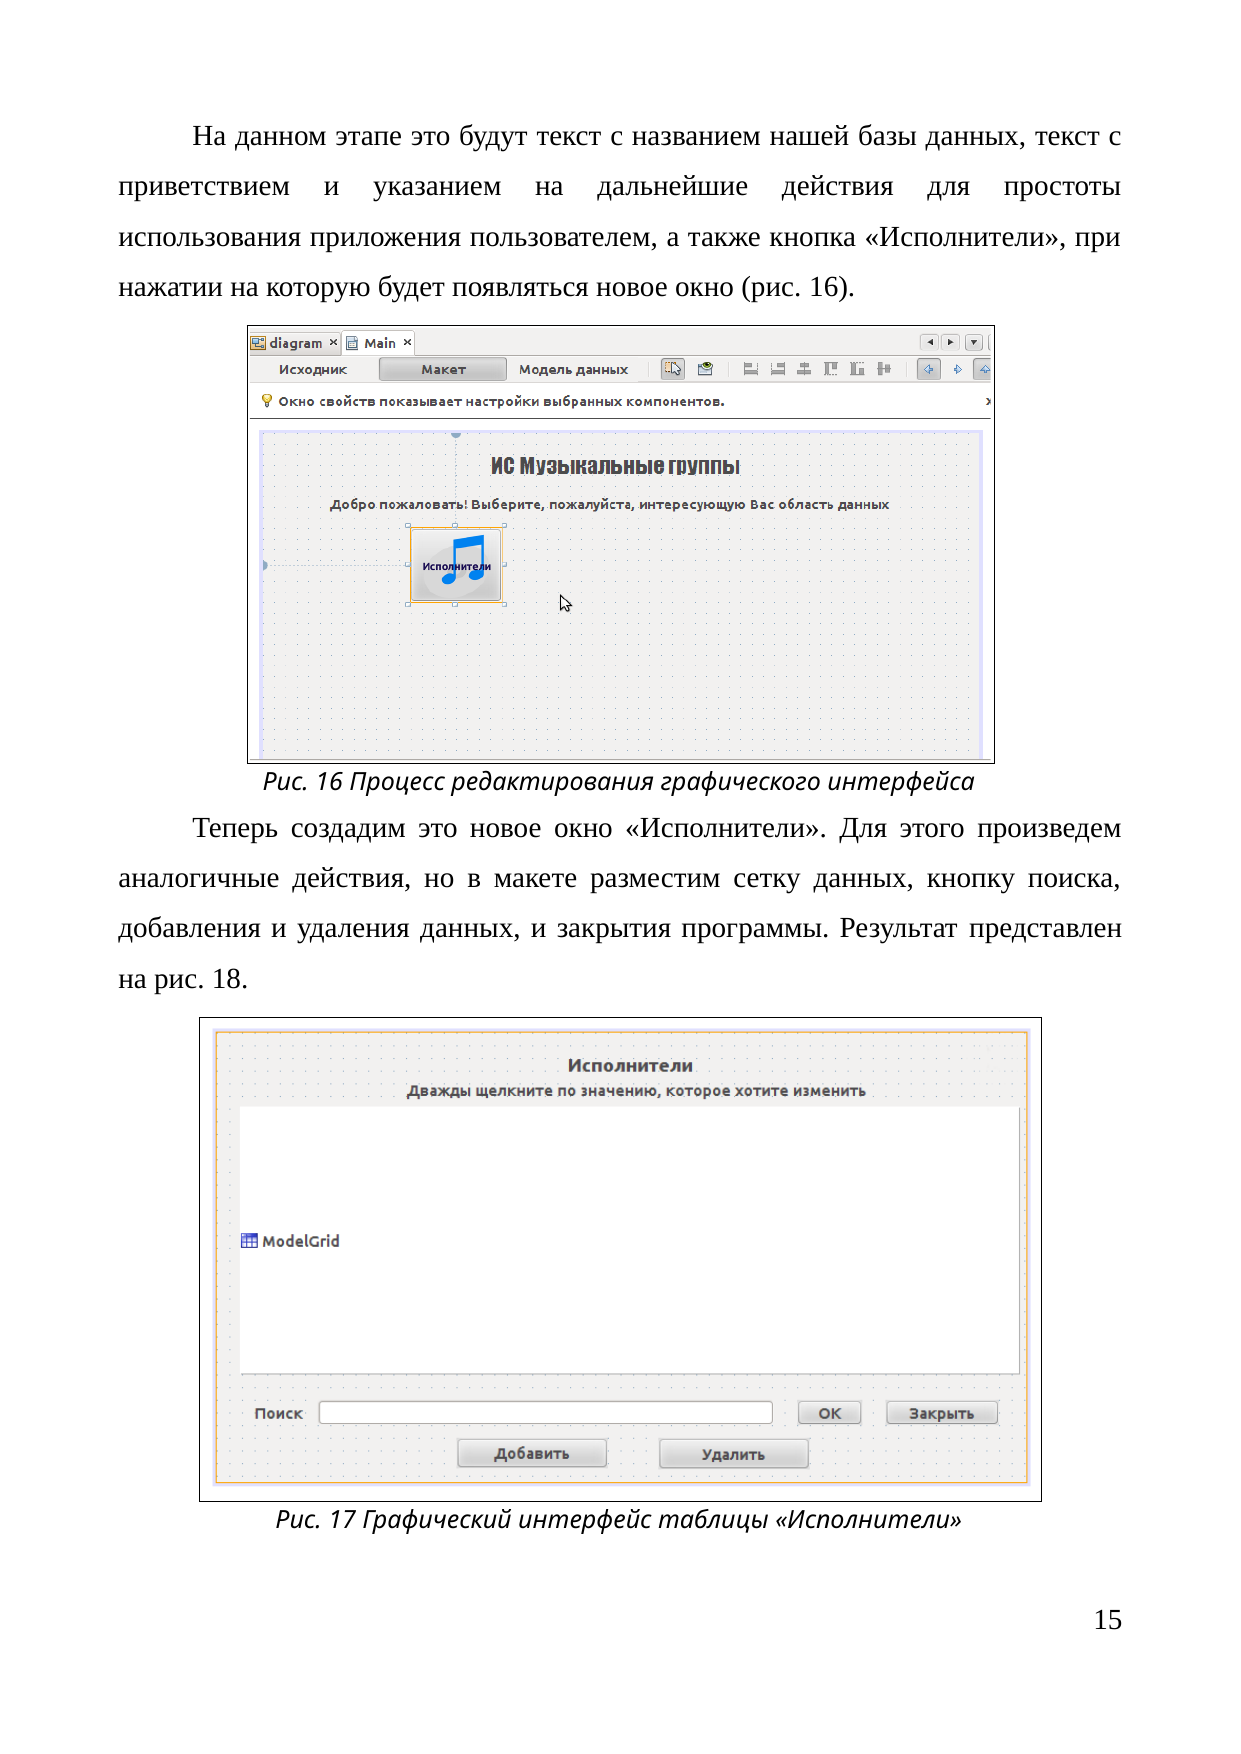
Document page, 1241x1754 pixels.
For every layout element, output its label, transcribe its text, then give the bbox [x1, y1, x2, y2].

text Теперь создадим это новое окно «Исполнители». Для этого произведем аналогичные действия, но в макете разместим сетку данных, кнопку поиска, добавления и удаления данных, и закрытия программы. Результат представлен на рис. 18. [118, 810, 1122, 994]
text На данном этапе это будут текст с названием нашей базы данных, текст с приветствием и указанием на дальнейшие действия для простоты использования приложения пользователем, а также кнопка «Исполнители», при нажатии на которую будет появляться новое окно (рис. 16). [118, 118, 1122, 303]
table_header Рис. 17 Графический интерфейс таблицы «Исполнители» [118, 1499, 1122, 1548]
table_header [118, 1011, 1122, 1498]
table_header Рис. 16 Процесс редактирования графического интерфейса [118, 319, 1122, 810]
picture [202, 1019, 1039, 1499]
picture [249, 328, 991, 761]
